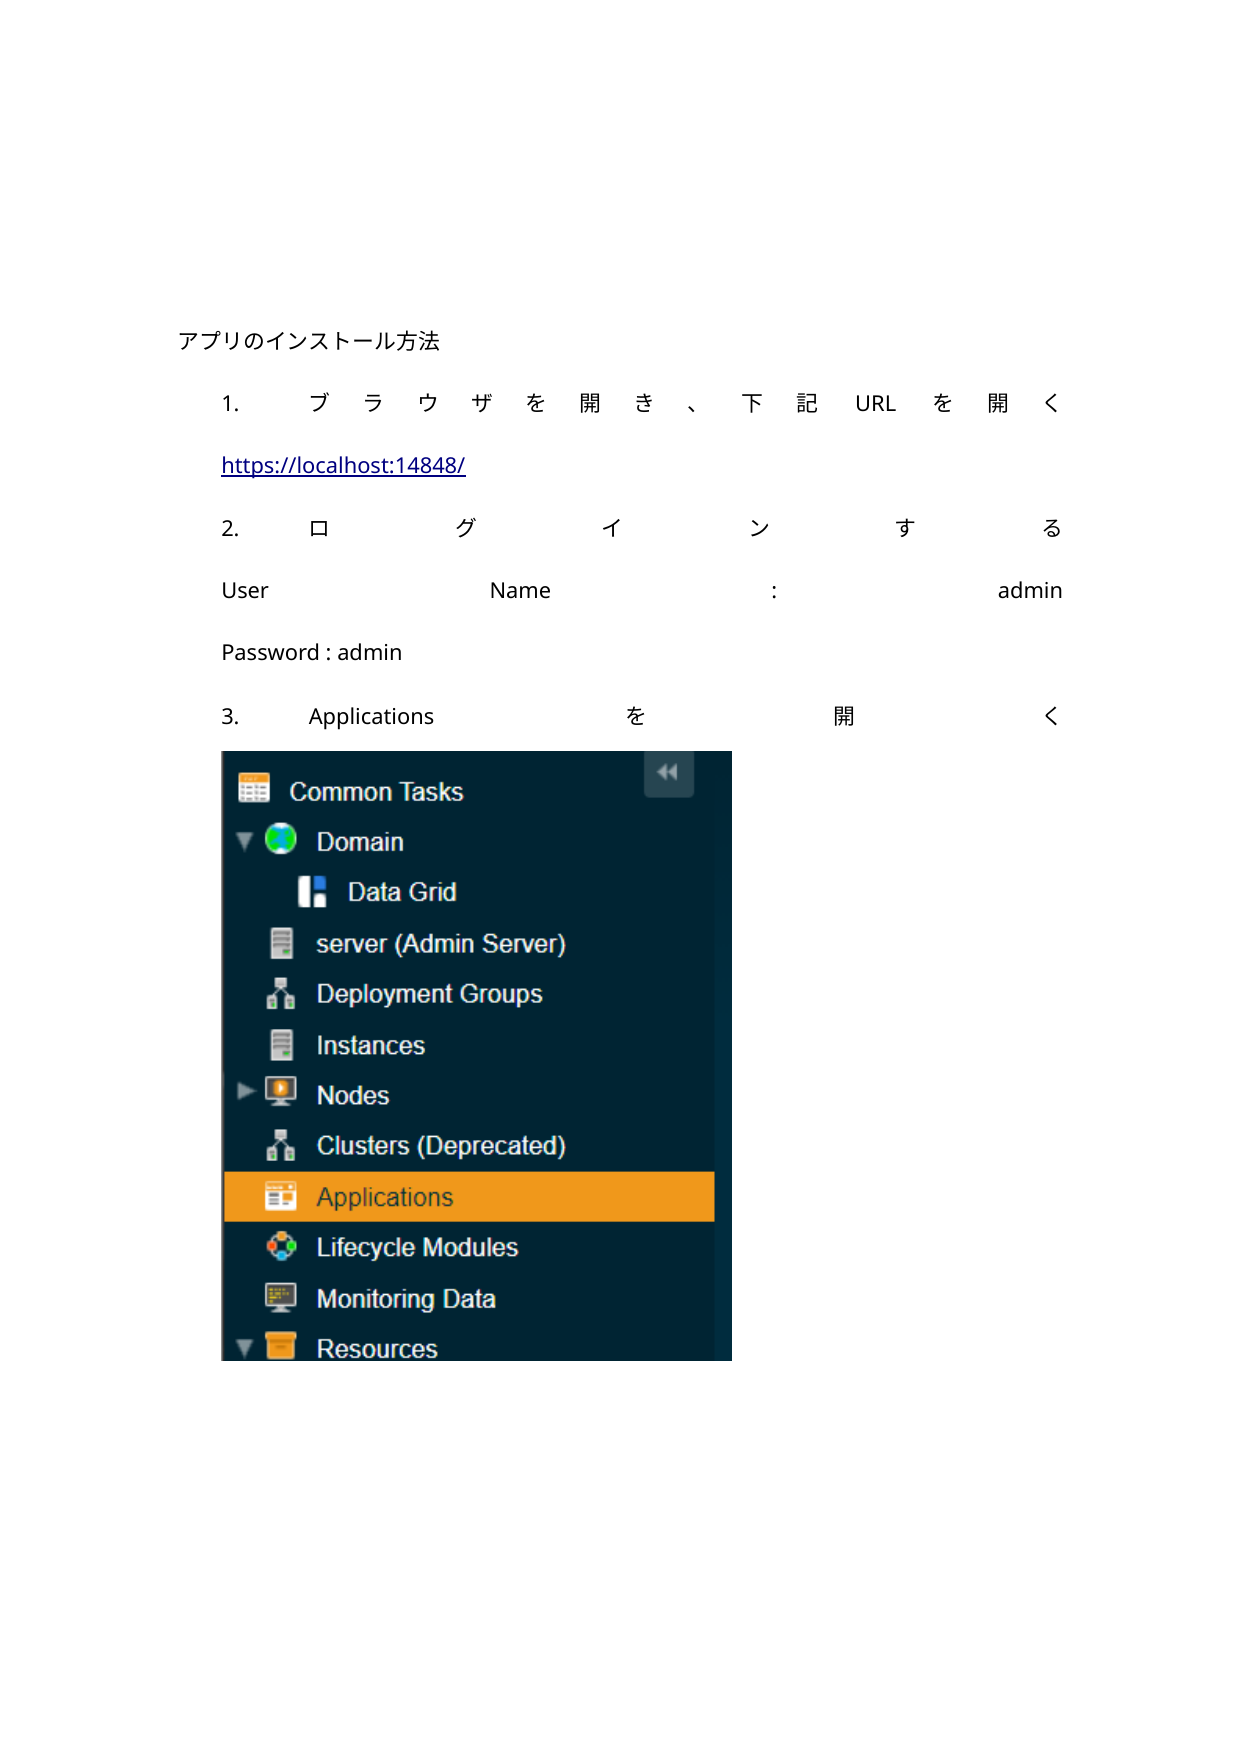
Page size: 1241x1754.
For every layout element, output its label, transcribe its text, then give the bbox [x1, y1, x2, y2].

text アプリのインストール方法 [177, 298, 1063, 361]
list ログインする User Name : admin Password : admin [221, 486, 1063, 673]
list ブラウザを開き、下記URLを開く https://localhost:14848/ [221, 361, 1063, 486]
list Applicationsを開く [221, 673, 1063, 1361]
